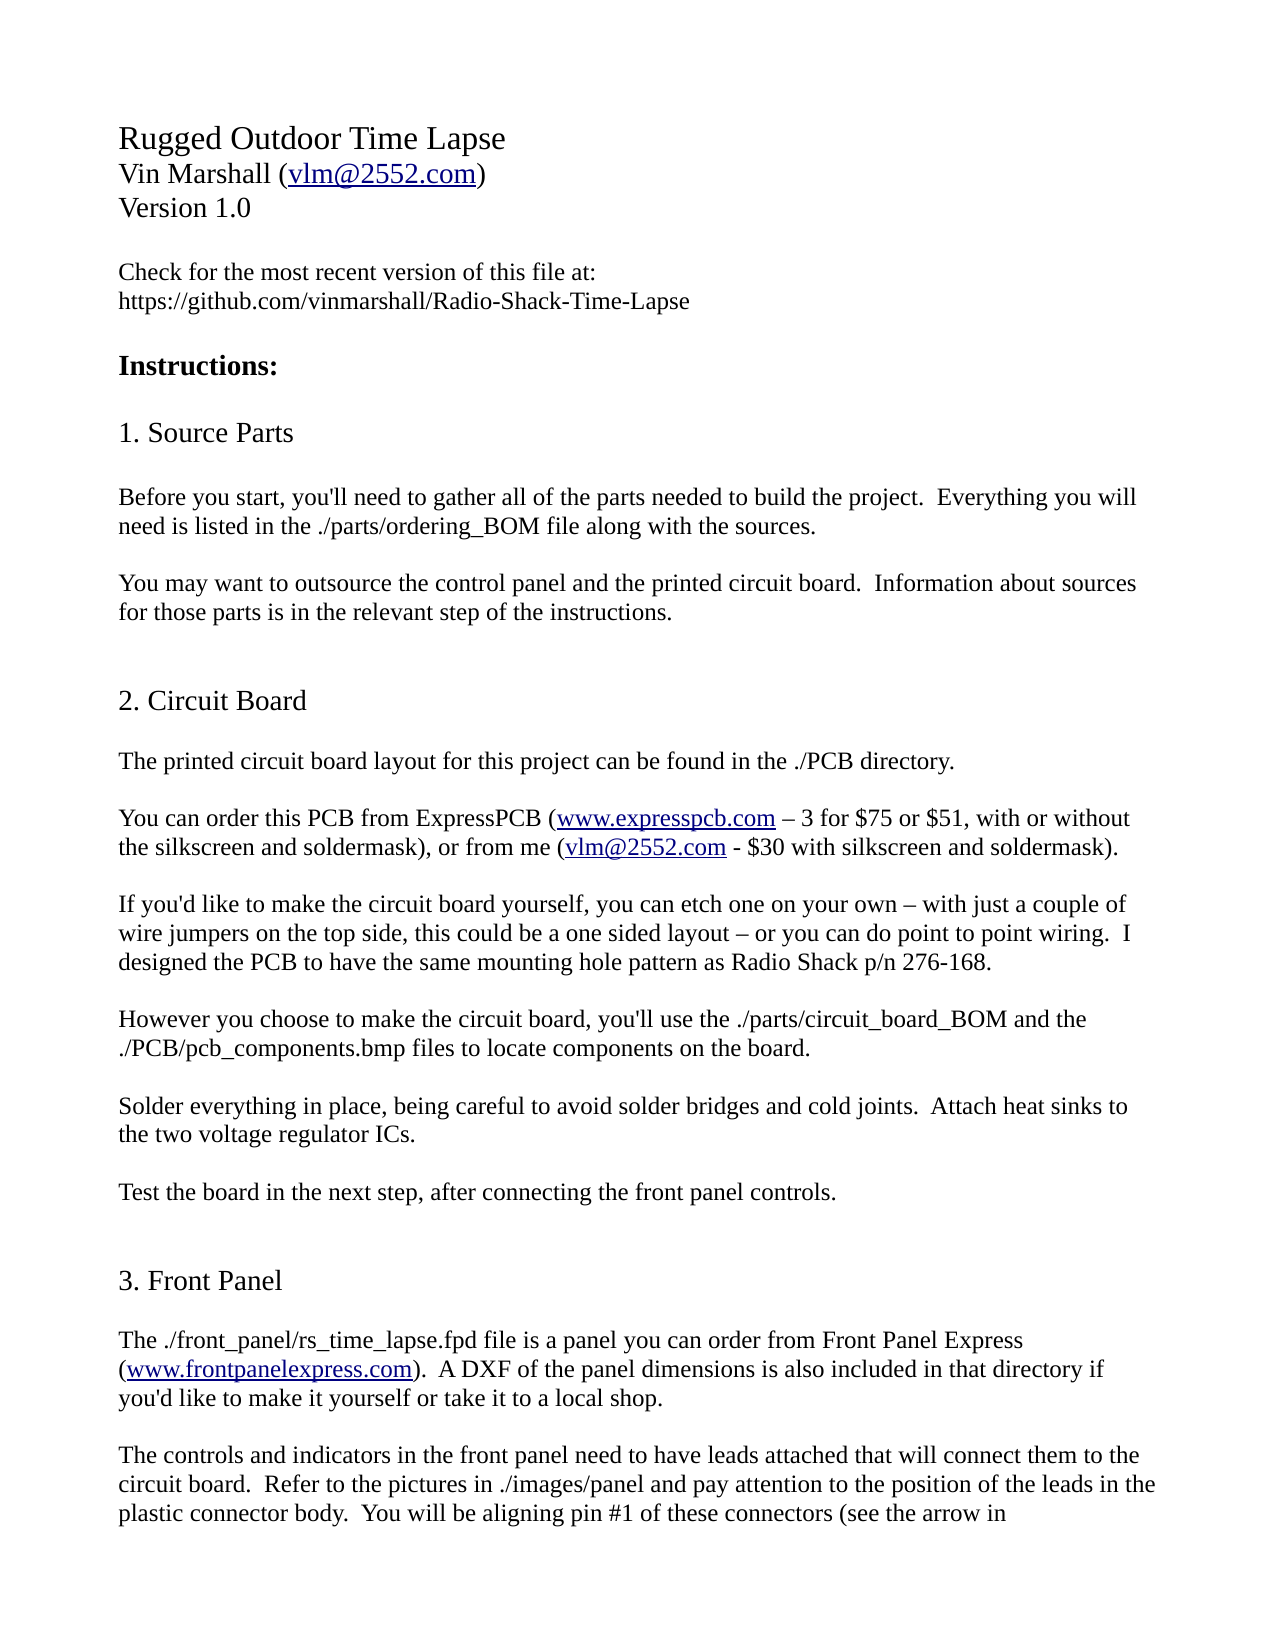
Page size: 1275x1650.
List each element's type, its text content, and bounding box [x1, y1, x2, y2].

text If you'd like to make the circuit board yourself, you can etch one on your own – with just a couple of wire jumpers on the top side, this could be a one sided layout – or you can do point to point wiring. I designed the PCB to have the same mounting hole pattern as Radio Shack p/n 276-168. [118, 889, 1157, 976]
text The printed circuit board layout for this project can be found in the ./PCB directory. [118, 746, 1157, 774]
text The controls and indicators in the front panel need to have leads attached that will connect them to the circuit board. Refer to the pictures in ./images/panel and pay attention to the position of the leads in the plastic connector body. You will be aligning pin #1 of these connectors (see the arrow in [118, 1441, 1157, 1527]
text 2. Circuit Board [118, 683, 1157, 717]
text Version 1.0 [118, 190, 1157, 223]
text https://github.com/vinmarshall/Radio-Shack-Time-Lapse [118, 286, 1157, 314]
text Before you start, you'll need to gather all of the parts needed to build the project. Everything you will need is listed in the ./parts/ordering_BOM file along with the sources. [118, 482, 1157, 540]
text Instructions: [118, 348, 1157, 382]
text 3. Front Panel [118, 1263, 1157, 1297]
text Solder everything in place, being careful to avoid solder bridges and cold joints. Attach heat sinks to the two voltage regulator ICs. [118, 1091, 1157, 1148]
text Rugged Outdoor Time Lapse [118, 118, 1157, 156]
text Vin Marshall (vlm@2552.com) [118, 156, 1157, 190]
text You can order this PCB from ExpressPCB (www.expresspcb.com – 3 for $75 or $51, with or without the silkscreen and soldermask), or from me (vlm@2552.com - $30 with silkscreen and soldermask). [118, 803, 1157, 861]
text You may want to outsource the control panel and the printed circuit board. Information about sources for those parts is in the relevant step of the instructions. [118, 568, 1157, 626]
text Test the board in the next step, after connecting the front panel controls. [118, 1177, 1157, 1206]
text However you choose to make the circuit board, you'll use the ./parts/circuit_board_BOM and the ./PCB/pcb_components.bmp files to locate components on the board. [118, 1004, 1157, 1062]
text 1. Source Parts [118, 415, 1157, 449]
text Check for the most recent version of this file at: [118, 257, 1157, 286]
text The ./front_panel/rs_time_lapse.fpd file is a panel you can order from Front Panel Express (www.frontpanelexpress.com). A DXF of the panel dimensions is also included in that directory if you'd like to make it yourself or take it to a local shop. [118, 1326, 1157, 1412]
